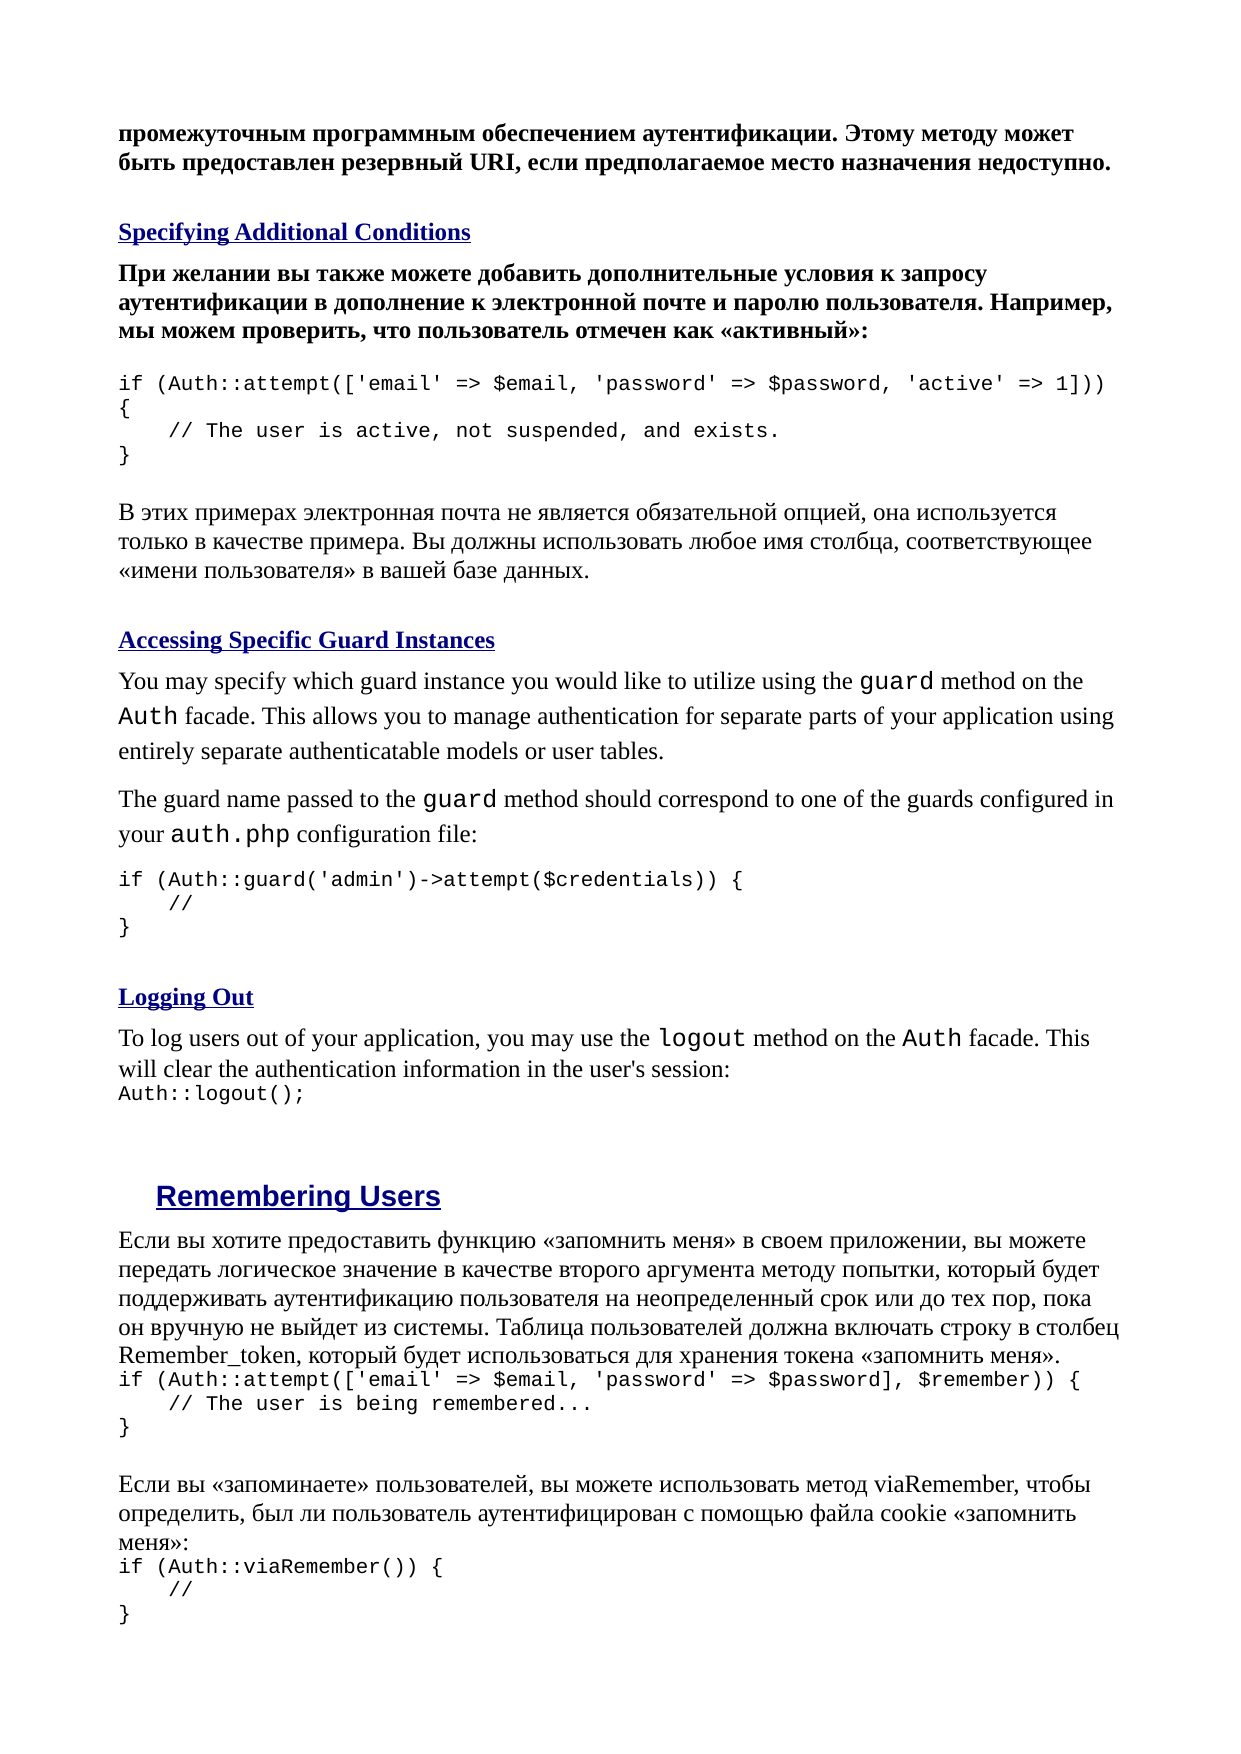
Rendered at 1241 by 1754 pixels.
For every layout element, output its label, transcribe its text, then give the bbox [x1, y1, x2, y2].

text } [118, 1416, 1122, 1440]
text Auth::logout(); [118, 1083, 1122, 1106]
text В этих примерах электронная почта не является обязательной опцией, она используется только в качестве примера. Вы должны использовать любое имя столбца, соответствующее «имени пользователя» в вашей базе данных. [118, 497, 1122, 583]
text if (Auth::viaRemember()) { [118, 1556, 1122, 1579]
text // The user is active, not suspended, and exists. [118, 420, 1122, 444]
subtitle Logging Out [118, 982, 1122, 1011]
text if (Auth::guard('admin')->attempt($credentials)) { [118, 869, 1122, 892]
text // The user is being remembered... [118, 1393, 1122, 1416]
text // [118, 1579, 1122, 1603]
text Если вы «запоминаете» пользователей, вы можете использовать метод viaRemember, чтобы определить, был ли пользователь аутентифицирован с помощью файла cookie «запомнить меня»: [118, 1469, 1122, 1556]
text if (Auth::attempt(['email' => $email, 'password' => $password, 'active' => 1])) { [118, 373, 1122, 420]
text To log users out of your application, you may use the logout method on the Auth facade. This will clear the authentication information in the user's session: [118, 1023, 1122, 1083]
text } [118, 444, 1122, 468]
subtitle Accessing Specific Guard Instances [118, 625, 1122, 653]
subtitle Remembering Users [156, 1179, 1122, 1213]
text if (Auth::attempt(['email' => $email, 'password' => $password], $remember)) { [118, 1369, 1122, 1393]
text } [118, 1603, 1122, 1627]
text } [118, 916, 1122, 940]
text // [118, 892, 1122, 916]
text You may specify which guard instance you would like to utilize using the guard method on the Auth facade. This allows you to manage authentication for separate parts of your application using entirely separate authenticatable models or user tables. [118, 666, 1122, 765]
subtitle Specifying Additional Conditions [118, 217, 1122, 246]
text The guard name passed to the guard method should correspond to one of the guards configured in your auth.php configuration file: [118, 784, 1122, 850]
text Если вы хотите предоставить функцию «запомнить меня» в своем приложении, вы можете передать логическое значение в качестве второго аргумента методу попытки, который будет поддерживать аутентификацию пользователя на неопределенный срок или до тех пор, пока он вручную не выйдет из системы. Таблица пользователей должна включать строку в столбец Remember_token, который будет использоваться для хранения токена «запомнить меня». [118, 1225, 1122, 1369]
text промежуточным программным обеспечением аутентификации. Этому методу может быть предоставлен резервный URI, если предполагаемое место назначения недоступно. [118, 118, 1122, 176]
text При желании вы также можете добавить дополнительные условия к запросу аутентификации в дополнение к электронной почте и паролю пользователя. Например, мы можем проверить, что пользователь отмечен как «активный»: [118, 258, 1122, 344]
